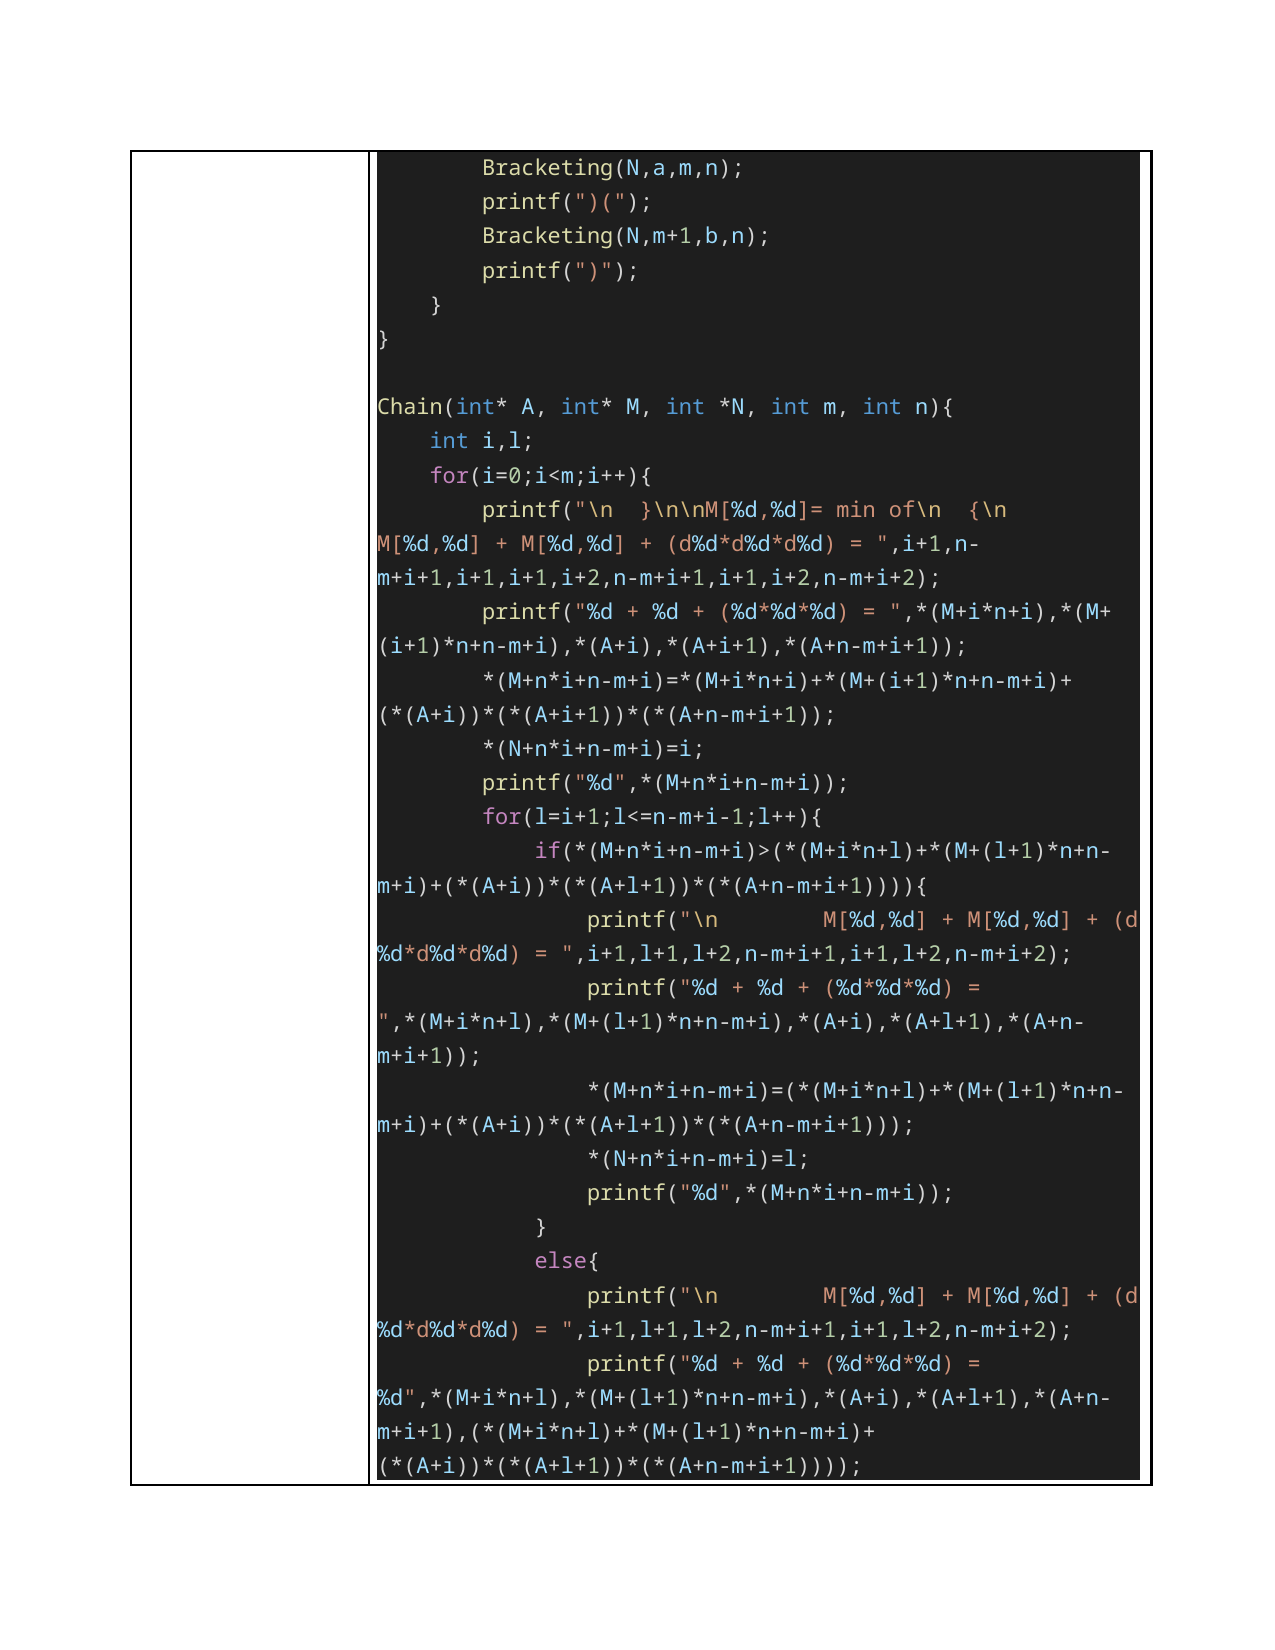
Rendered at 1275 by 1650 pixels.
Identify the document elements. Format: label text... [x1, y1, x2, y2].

table_cell Bracketing(N,a,m,n); printf(")("); Bracketing(N,m+1,b,n); printf(")"); } } Chain(int* A, int* M, int *N, int m, int n){ int i,l; for(i=0;i<m;i++){ printf("\n }\n\nM[%d,%d]= min of\n {\n M[%d,%d] + M[%d,%d] + (d%d*d%d*d%d) = ",i+1,n-m+i+1,i+1,i+1,i+2,n-m+i+1,i+1,i+2,n-m+i+2); printf("%d + %d + (%d*%d*%d) = ",*(M+i*n+i),*(M+(i+1)*n+n-m+i),*(A+i),*(A+i+1),*(A+n-m+i+1)); *(M+n*i+n-m+i)=*(M+i*n+i)+*(M+(i+1)*n+n-m+i)+(*(A+i))*(*(A+i+1))*(*(A+n-m+i+1)); *(N+n*i+n-m+i)=i; printf("%d",*(M+n*i+n-m+i)); for(l=i+1;l<=n-m+i-1;l++){ if(*(M+n*i+n-m+i)>(*(M+i*n+l)+*(M+(l+1)*n+n-m+i)+(*(A+i))*(*(A+l+1))*(*(A+n-m+i+1)))){ printf("\n M[%d,%d] + M[%d,%d] + (d%d*d%d*d%d) = ",i+1,l+1,l+2,n-m+i+1,i+1,l+2,n-m+i+2); printf("%d + %d + (%d*%d*%d) = ",*(M+i*n+l),*(M+(l+1)*n+n-m+i),*(A+i),*(A+l+1),*(A+n-m+i+1)); *(M+n*i+n-m+i)=(*(M+i*n+l)+*(M+(l+1)*n+n-m+i)+(*(A+i))*(*(A+l+1))*(*(A+n-m+i+1))); *(N+n*i+n-m+i)=l; printf("%d",*(M+n*i+n-m+i)); } else{ printf("\n M[%d,%d] + M[%d,%d] + (d%d*d%d*d%d) = ",i+1,l+1,l+2,n-m+i+1,i+1,l+2,n-m+i+2); printf("%d + %d + (%d*%d*%d) = %d",*(M+i*n+l),*(M+(l+1)*n+n-m+i),*(A+i),*(A+l+1),*(A+n-m+i+1),(*(M+i*n+l)+*(M+(l+1)*n+n-m+i)+(*(A+i))*(*(A+l+1))*(*(A+n-m+i+1)))); [370, 152, 1150, 1484]
table_cell [132, 152, 368, 1484]
